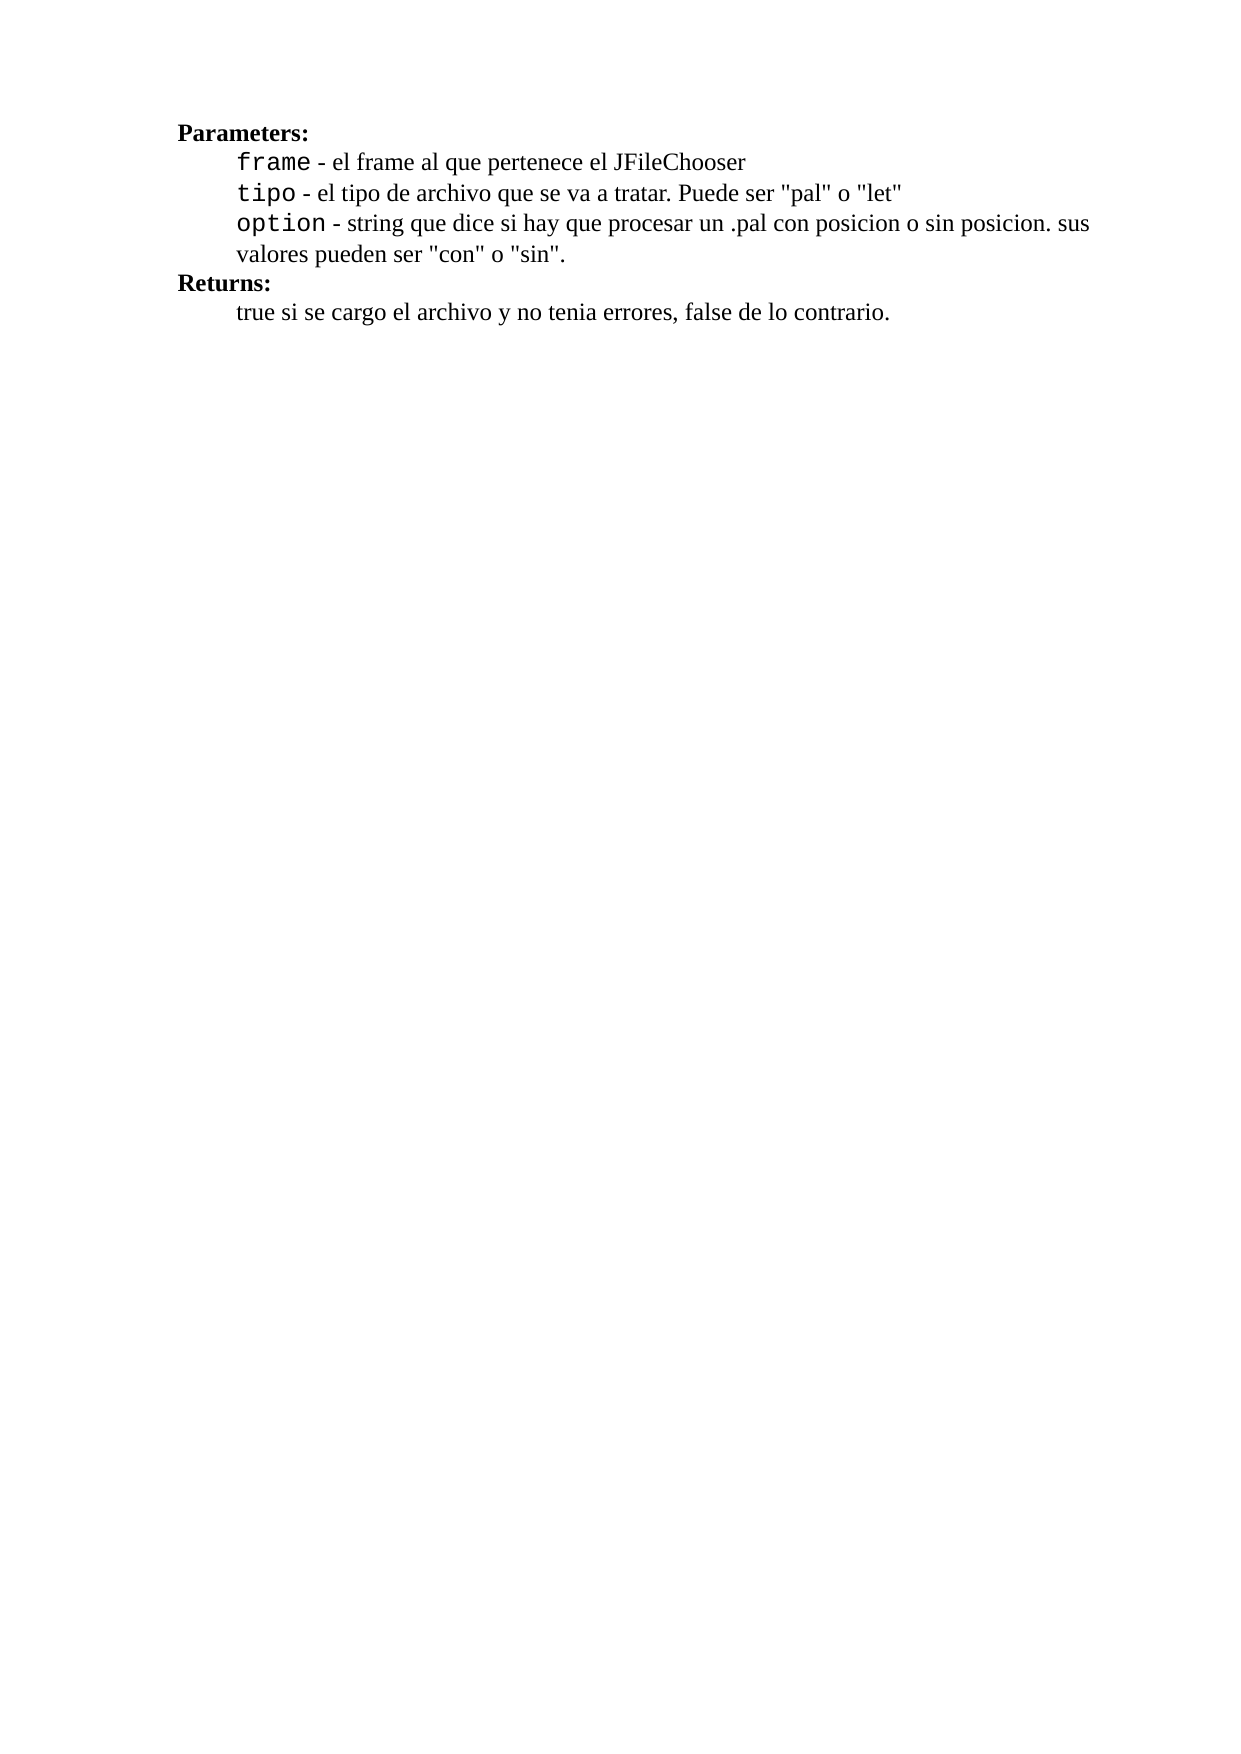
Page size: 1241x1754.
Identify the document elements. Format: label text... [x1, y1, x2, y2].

list frame - el frame al que pertenece el JFileChooser [236, 147, 1122, 178]
list true si se cargo el archivo y no tenia errores, false de lo contrario. [236, 297, 1122, 326]
subtitle Returns: [177, 268, 1122, 297]
list option - string que dice si hay que procesar un .pal con posicion o sin posicion. sus valores pueden ser "con" o "sin". [236, 208, 1122, 268]
list tipo - el tipo de archivo que se va a tratar. Puede ser "pal" o "let" [236, 178, 1122, 208]
subtitle Parameters: [177, 118, 1122, 147]
